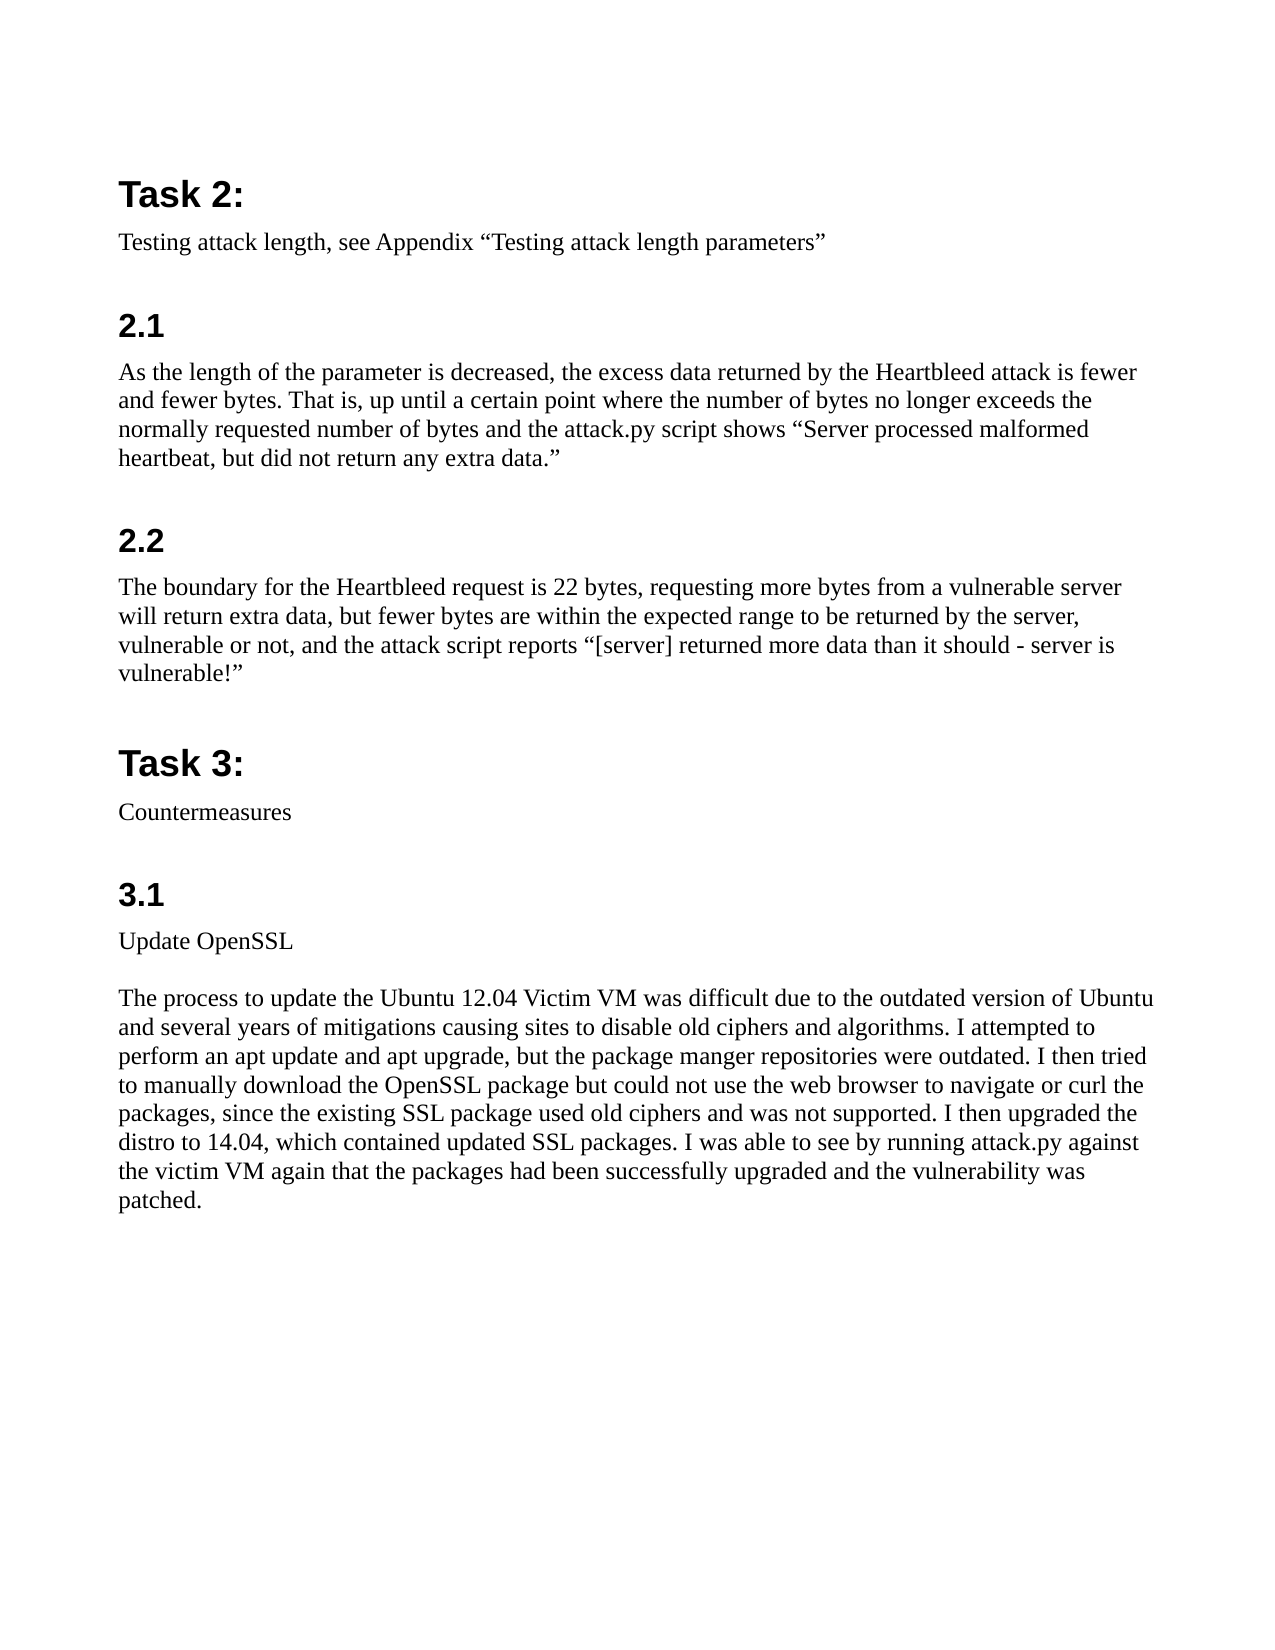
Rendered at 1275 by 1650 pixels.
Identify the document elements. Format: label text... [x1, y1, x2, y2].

subtitle Task 2: [118, 172, 1157, 215]
text Testing attack length, see Appendix “Testing attack length parameters” [118, 227, 1157, 256]
subtitle 2.2 [118, 521, 1157, 560]
text The boundary for the Heartbleed request is 22 bytes, requesting more bytes from a vulnerable server will return extra data, but fewer bytes are within the expected range to be returned by the server, vulnerable or not, and the attack script reports “[server] returned more data than it should - server is vulnerable!” [118, 572, 1157, 687]
text Countermeasures [118, 797, 1157, 825]
text As the length of the parameter is decreased, the excess data returned by the Heartbleed attack is fewer and fewer bytes. That is, up until a certain point where the number of bytes no longer exceeds the normally requested number of bytes and the attack.py script shows “Server processed malformed heartbeat, but did not return any extra data.” [118, 357, 1157, 472]
subtitle Task 3: [118, 741, 1157, 784]
text The process to update the Ubuntu 12.04 Victim VM was difficult due to the outdated version of Ubuntu and several years of mitigations causing sites to disable old ciphers and algorithms. I attempted to perform an apt update and apt upgrade, but the package manger repositories were outdated. I then tried to manually download the OpenSSL package but could not use the web browser to navigate or curl the packages, since the existing SSL package used old ciphers and was not supported. I then upgraded the distro to 14.04, which contained updated SSL packages. I was able to see by running attack.py against the victim VM again that the packages had been successfully upgraded and the vulnerability was patched. [118, 983, 1157, 1213]
text Update OpenSSL [118, 926, 1157, 955]
subtitle 3.1 [118, 875, 1157, 913]
subtitle 2.1 [118, 306, 1157, 344]
